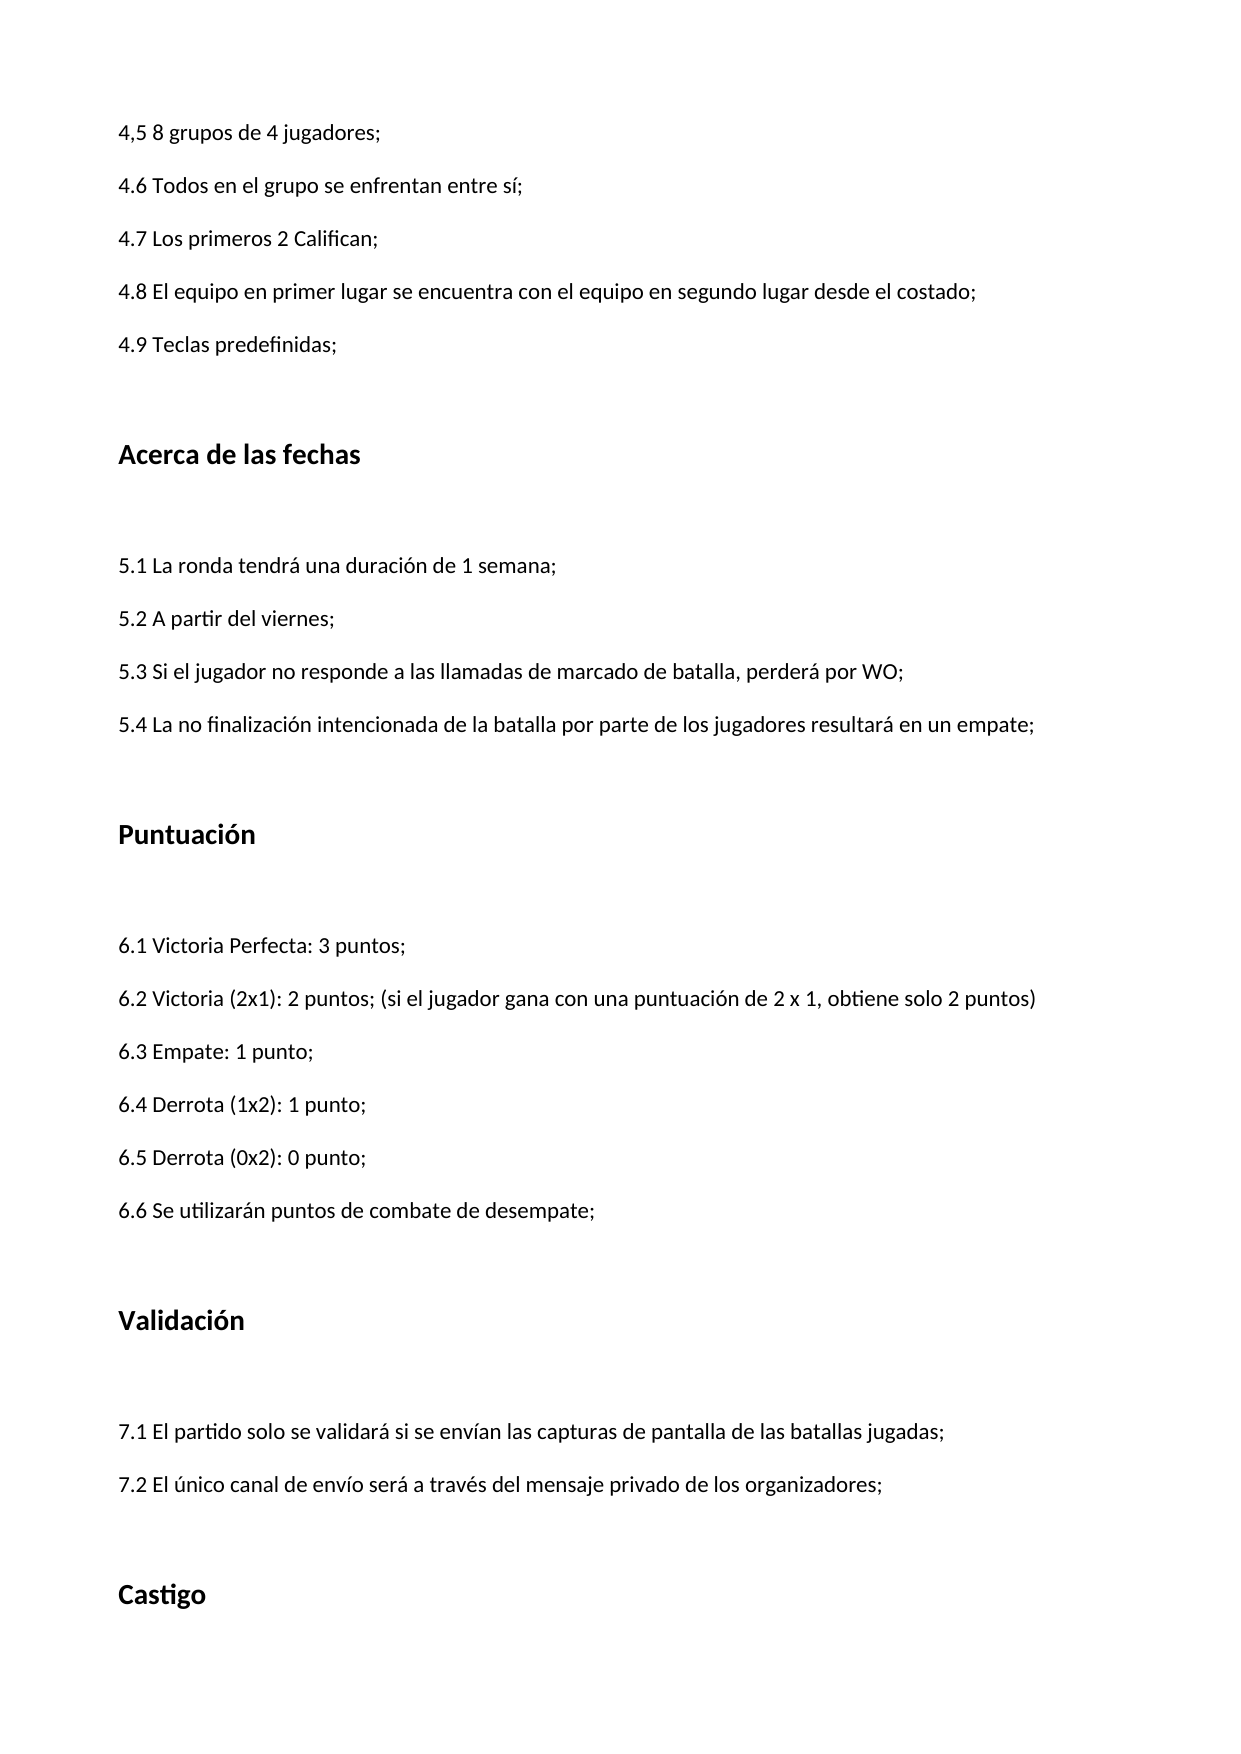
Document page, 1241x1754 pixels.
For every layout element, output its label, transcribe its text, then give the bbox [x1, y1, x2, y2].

text 6.2 Victoria (2x1): 2 puntos; (si el jugador gana con una puntuación de 2 x 1, obtiene solo 2 puntos) [118, 984, 1122, 1012]
text 7.2 El único canal de envío será a través del mensaje privado de los organizadores; [118, 1470, 1122, 1498]
text Validación [118, 1302, 1122, 1338]
text Puntuación [118, 816, 1122, 852]
text 4,5 8 grupos de 4 jugadores; [118, 118, 1122, 146]
text 6.5 Derrota (0x2): 0 punto; [118, 1143, 1122, 1171]
text 6.3 Empate: 1 punto; [118, 1037, 1122, 1065]
text Acerca de las fechas [118, 436, 1122, 472]
text 6.1 Victoria Perfecta: 3 puntos; [118, 931, 1122, 959]
text 5.3 Si el jugador no responde a las llamadas de marcado de batalla, perderá por WO; [118, 657, 1122, 685]
text 5.2 A partir del viernes; [118, 604, 1122, 632]
text 5.1 La ronda tendrá una duración de 1 semana; [118, 551, 1122, 579]
text 4.9 Teclas predefinidas; [118, 330, 1122, 358]
text 4.6 Todos en el grupo se enfrentan entre sí; [118, 171, 1122, 199]
text Castigo [118, 1576, 1122, 1612]
text 7.1 El partido solo se validará si se envían las capturas de pantalla de las batallas jugadas; [118, 1417, 1122, 1445]
text 4.7 Los primeros 2 Califican; [118, 224, 1122, 252]
text 6.6 Se utilizarán puntos de combate de desempate; [118, 1196, 1122, 1224]
text 5.4 La no finalización intencionada de la batalla por parte de los jugadores resultará en un empate; [118, 710, 1122, 738]
text 4.8 El equipo en primer lugar se encuentra con el equipo en segundo lugar desde el costado; [118, 277, 1122, 305]
text 6.4 Derrota (1x2): 1 punto; [118, 1090, 1122, 1118]
